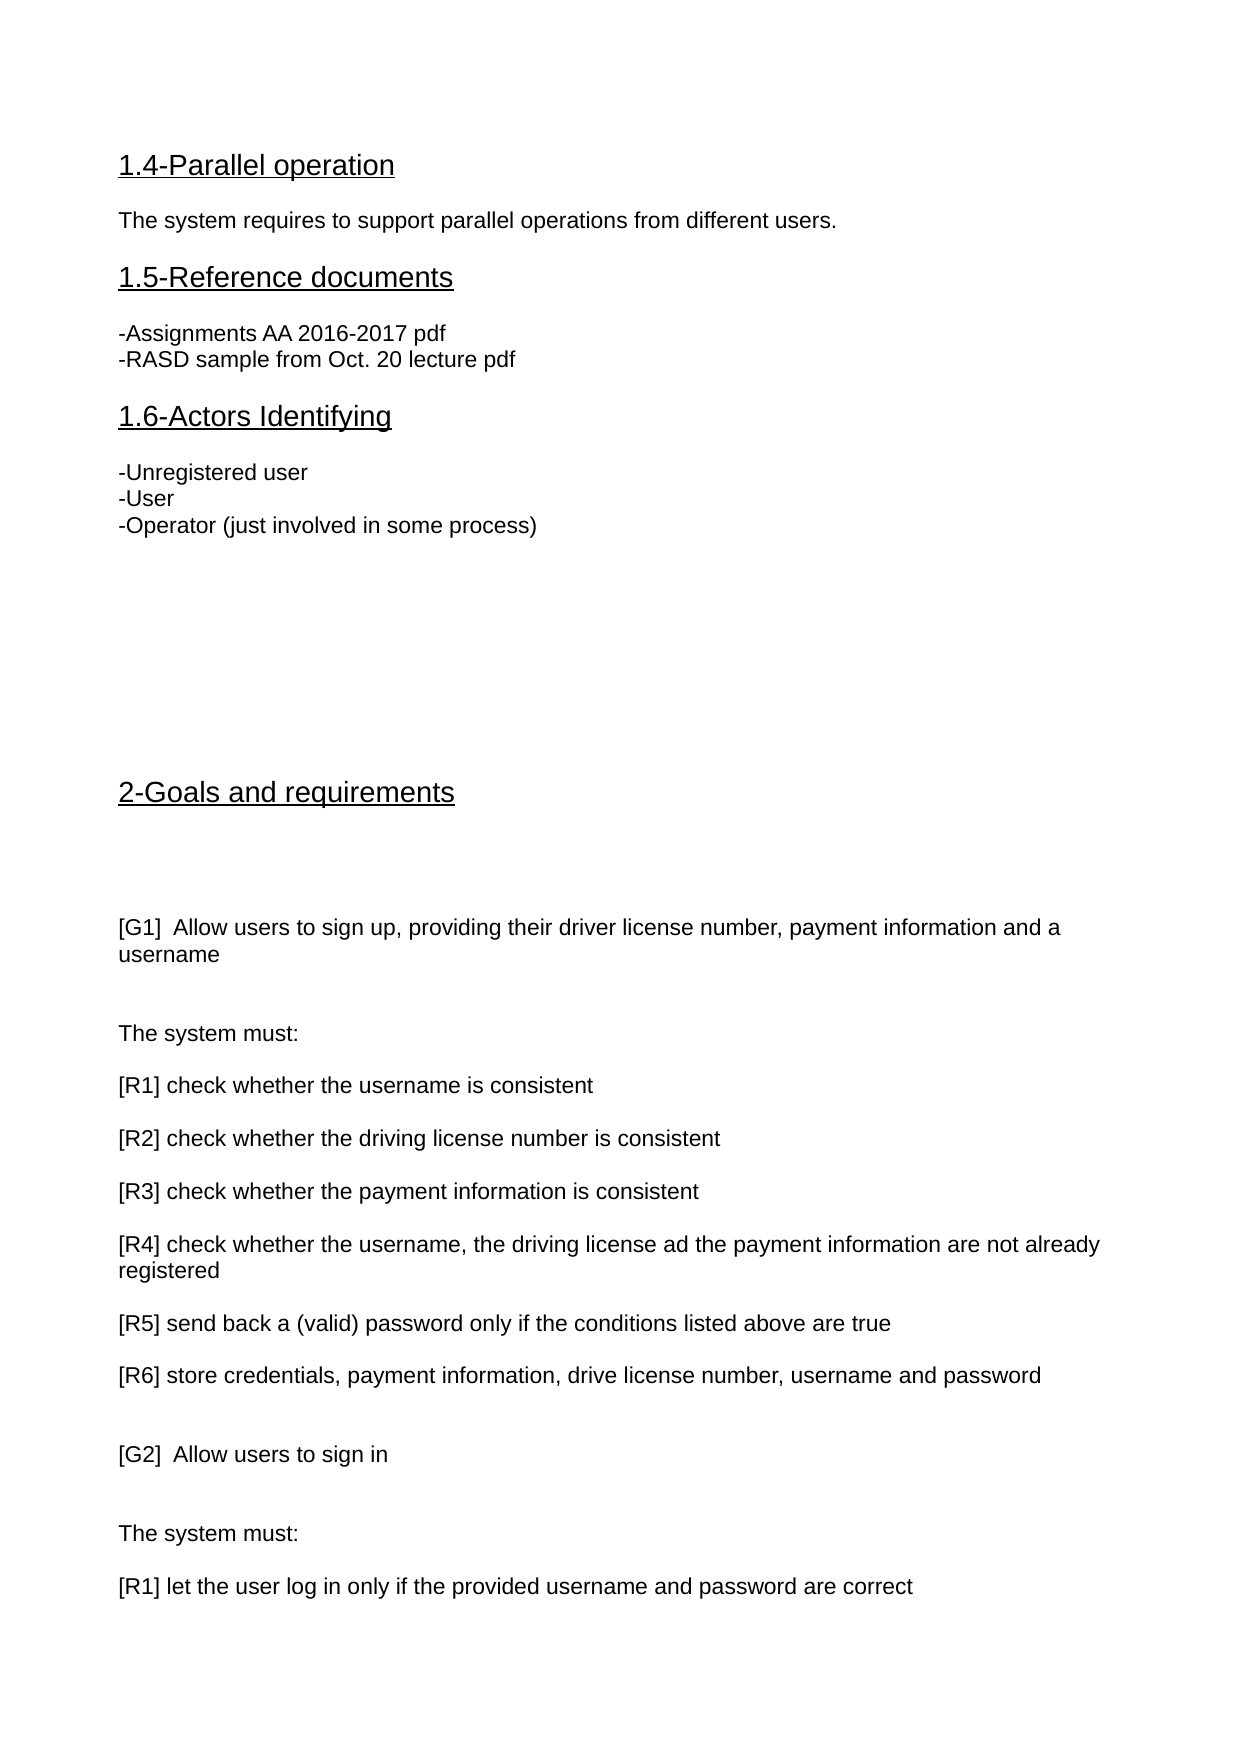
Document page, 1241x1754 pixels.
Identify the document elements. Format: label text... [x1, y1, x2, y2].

text [R1] check whether the username is consistent [118, 1072, 1122, 1099]
text -Operator (just involved in some process) [118, 512, 1122, 538]
text 1.4-Parallel operation [118, 148, 1122, 181]
text -Unregistered user [118, 459, 1122, 485]
text -RASD sample from Oct. 20 lecture pdf [118, 346, 1122, 373]
text 2-Goals and requirements [118, 775, 1122, 809]
text [G1] Allow users to sign up, providing their driver license number, payment information and a username [118, 914, 1122, 967]
text 1.5-Reference documents [118, 260, 1122, 294]
text The system must: [118, 1020, 1122, 1046]
text 1.6-Actors Identifying [118, 399, 1122, 433]
text [R4] check whether the username, the driving license ad the payment information are not already registered [118, 1231, 1122, 1283]
text -Assignments AA 2016-2017 pdf [118, 320, 1122, 346]
text [R6] store credentials, payment information, drive license number, username and password [118, 1362, 1122, 1389]
text The system must: [118, 1520, 1122, 1547]
text -User [118, 485, 1122, 512]
text [R1] let the user log in only if the provided username and password are correct [118, 1573, 1122, 1599]
text The system requires to support parallel operations from different users. [118, 207, 1122, 234]
text [G2] Allow users to sign in [118, 1441, 1122, 1468]
text [R2] check whether the driving license number is consistent [118, 1125, 1122, 1151]
text [R3] check whether the payment information is consistent [118, 1178, 1122, 1204]
text [R5] send back a (valid) password only if the conditions listed above are true [118, 1309, 1122, 1336]
